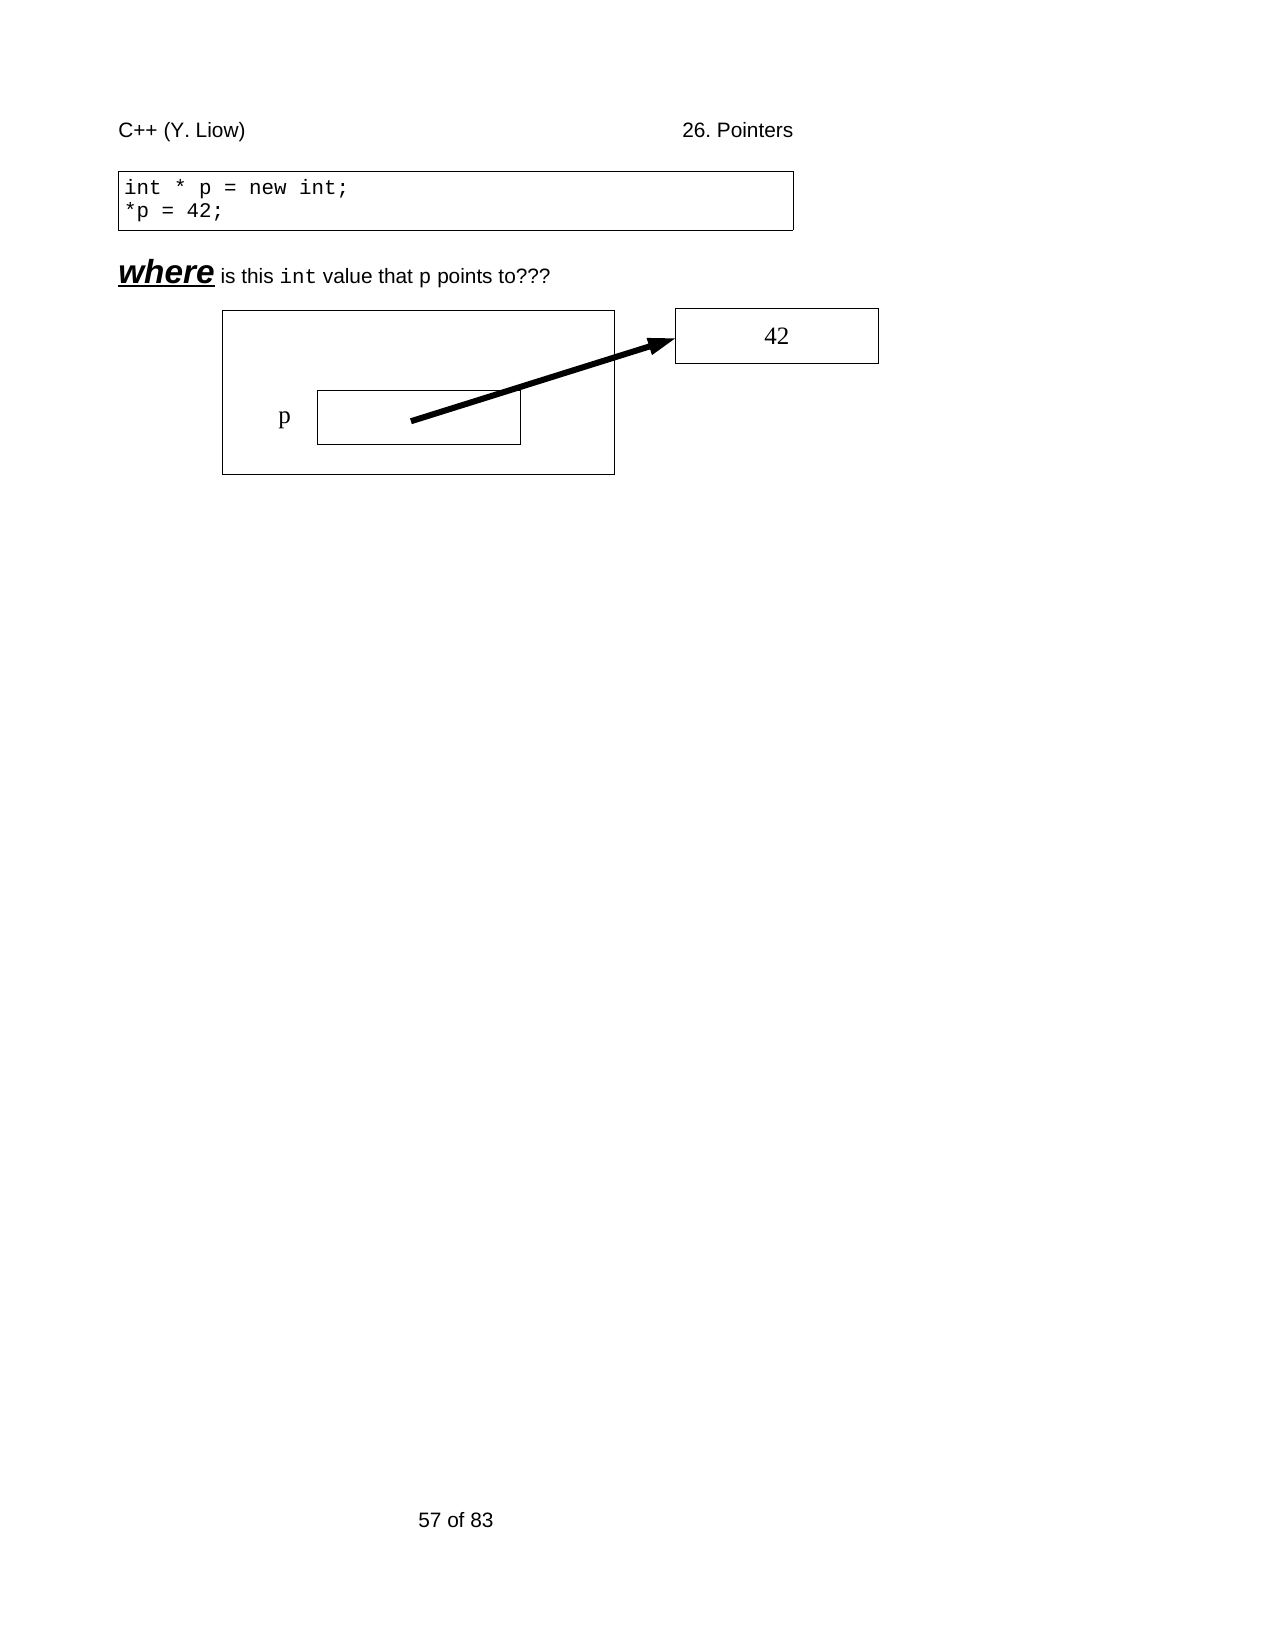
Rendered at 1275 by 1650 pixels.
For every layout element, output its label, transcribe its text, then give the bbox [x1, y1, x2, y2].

text where is this int value that p points to??? [118, 253, 793, 290]
table_header int * p = new int; *p = 42; [119, 172, 793, 230]
